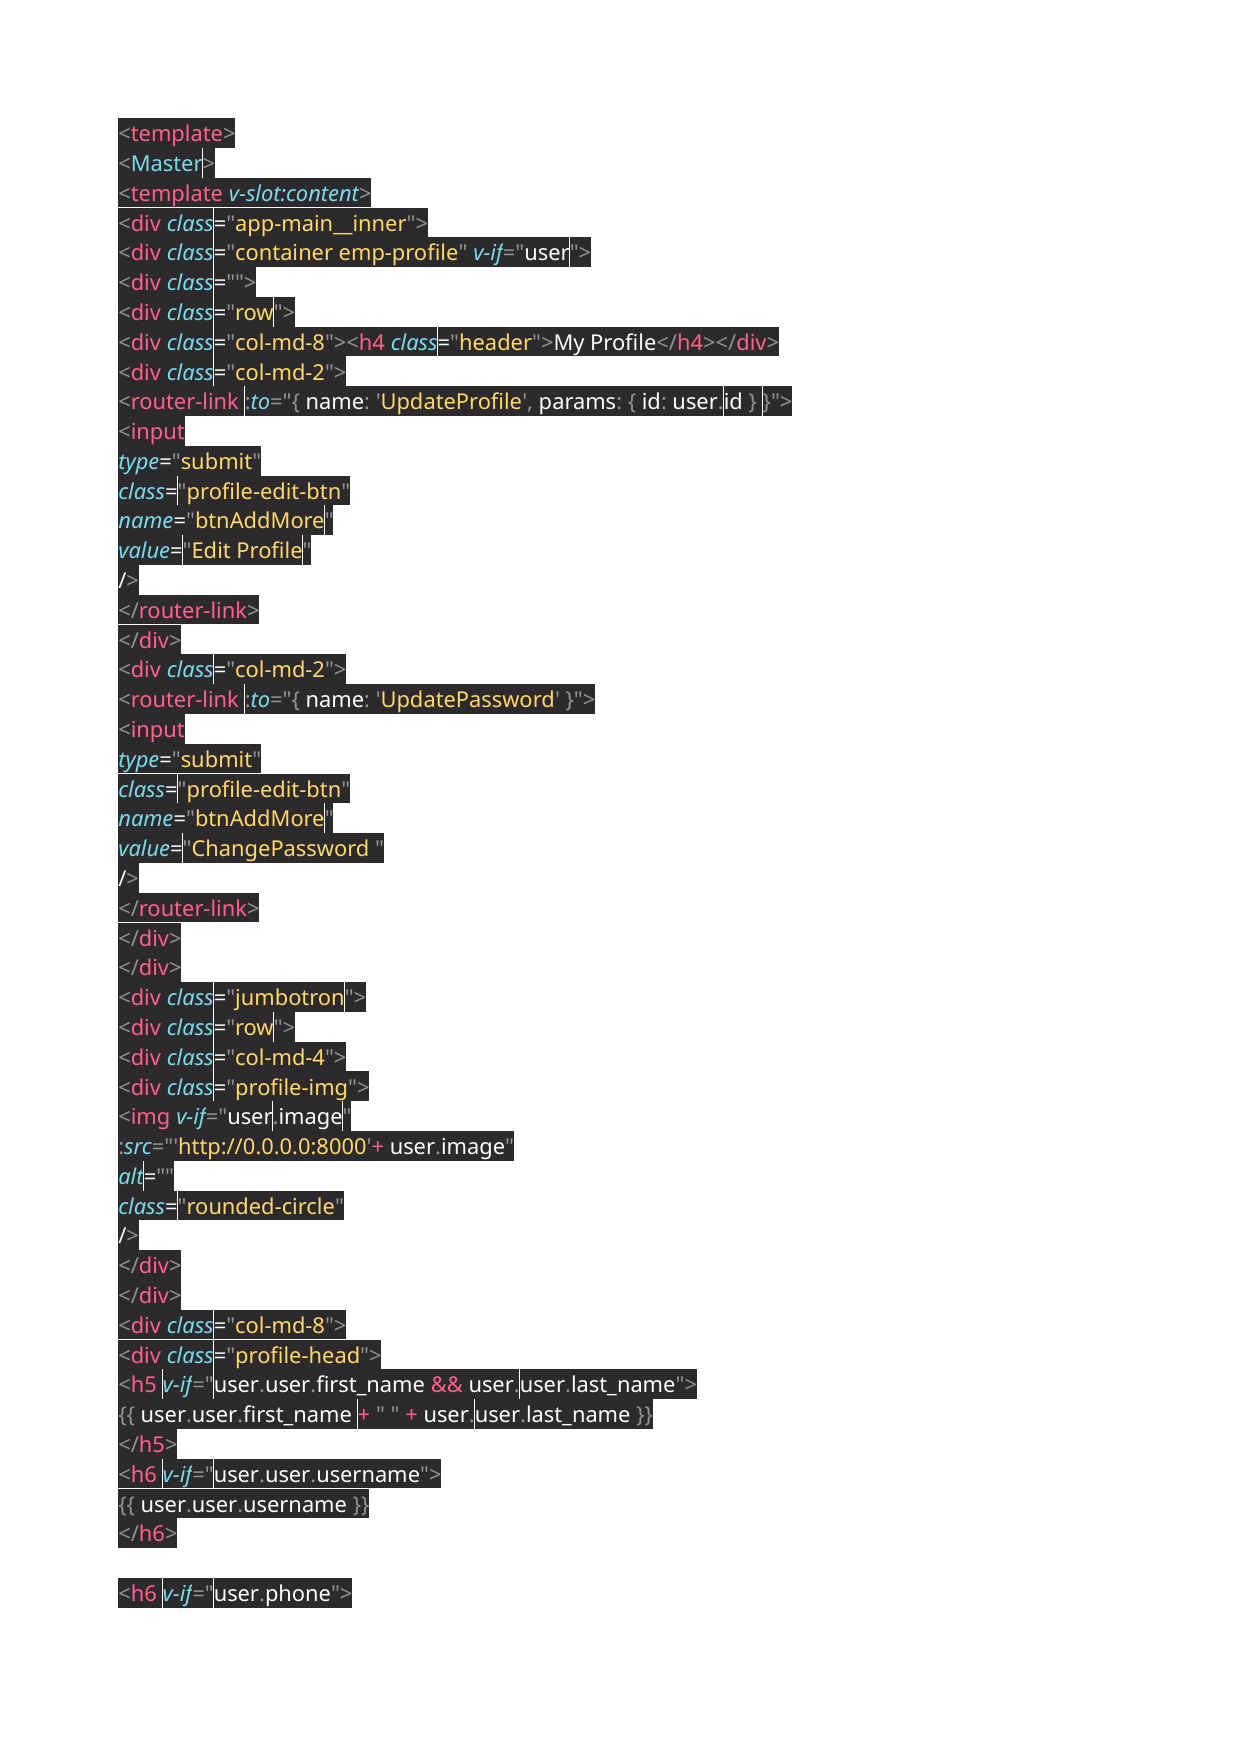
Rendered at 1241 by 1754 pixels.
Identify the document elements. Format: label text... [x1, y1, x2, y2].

text <div class="row"> [118, 1012, 1122, 1042]
text <div class="col-md-2"> [118, 654, 1122, 684]
text {{ user.user.first_name + " " + user.user.last_name }} [118, 1399, 1122, 1429]
text class="profile-edit-btn" [118, 773, 1122, 803]
text </div> [118, 952, 1122, 982]
text </h6> [118, 1518, 1122, 1548]
text <input [118, 416, 1122, 446]
text <div class="app-main__inner"> [118, 207, 1122, 237]
text <div class="row"> [118, 297, 1122, 327]
text <div class="col-md-8"><h4 class="header">My Profile</h4></div> [118, 327, 1122, 356]
text <h6 v-if="user.phone"> [118, 1578, 1122, 1608]
text /> [118, 565, 1122, 595]
text <template> [118, 118, 1122, 148]
text <div class="profile-img"> [118, 1071, 1122, 1101]
text </h5> [118, 1429, 1122, 1459]
text alt="" [118, 1161, 1122, 1191]
text <img v-if="user.image" [118, 1101, 1122, 1131]
text class="rounded-circle" [118, 1191, 1122, 1220]
text </div> [118, 624, 1122, 654]
text </router-link> [118, 595, 1122, 624]
text :src="'http://0.0.0.0:8000'+ user.image" [118, 1131, 1122, 1161]
text <div class="col-md-2"> [118, 356, 1122, 386]
text <input [118, 714, 1122, 744]
text name="btnAddMore" [118, 803, 1122, 833]
text </router-link> [118, 893, 1122, 922]
text value="ChangePassword " [118, 833, 1122, 863]
text <h5 v-if="user.user.first_name && user.user.last_name"> [118, 1369, 1122, 1399]
text <div class=""> [118, 267, 1122, 297]
text </div> [118, 1280, 1122, 1310]
text <div class="jumbotron"> [118, 982, 1122, 1012]
text <div class="col-md-4"> [118, 1042, 1122, 1071]
text </div> [118, 1250, 1122, 1280]
text type="submit" [118, 744, 1122, 773]
text <h6 v-if="user.user.username"> [118, 1459, 1122, 1488]
text <div class="col-md-8"> [118, 1310, 1122, 1339]
text {{ user.user.username }} [118, 1488, 1122, 1518]
text <div class="profile-head"> [118, 1339, 1122, 1369]
text value="Edit Profile" [118, 535, 1122, 565]
text /> [118, 1220, 1122, 1250]
text <router-link :to="{ name: 'UpdateProfile', params: { id: user.id } }"> [118, 386, 1122, 416]
text <template v-slot:content> [118, 178, 1122, 207]
text <router-link :to="{ name: 'UpdatePassword' }"> [118, 684, 1122, 714]
text </div> [118, 922, 1122, 952]
text name="btnAddMore" [118, 505, 1122, 535]
text class="profile-edit-btn" [118, 476, 1122, 505]
text type="submit" [118, 446, 1122, 476]
text <Master> [118, 148, 1122, 178]
text /> [118, 863, 1122, 893]
text <div class="container emp-profile" v-if="user"> [118, 237, 1122, 267]
